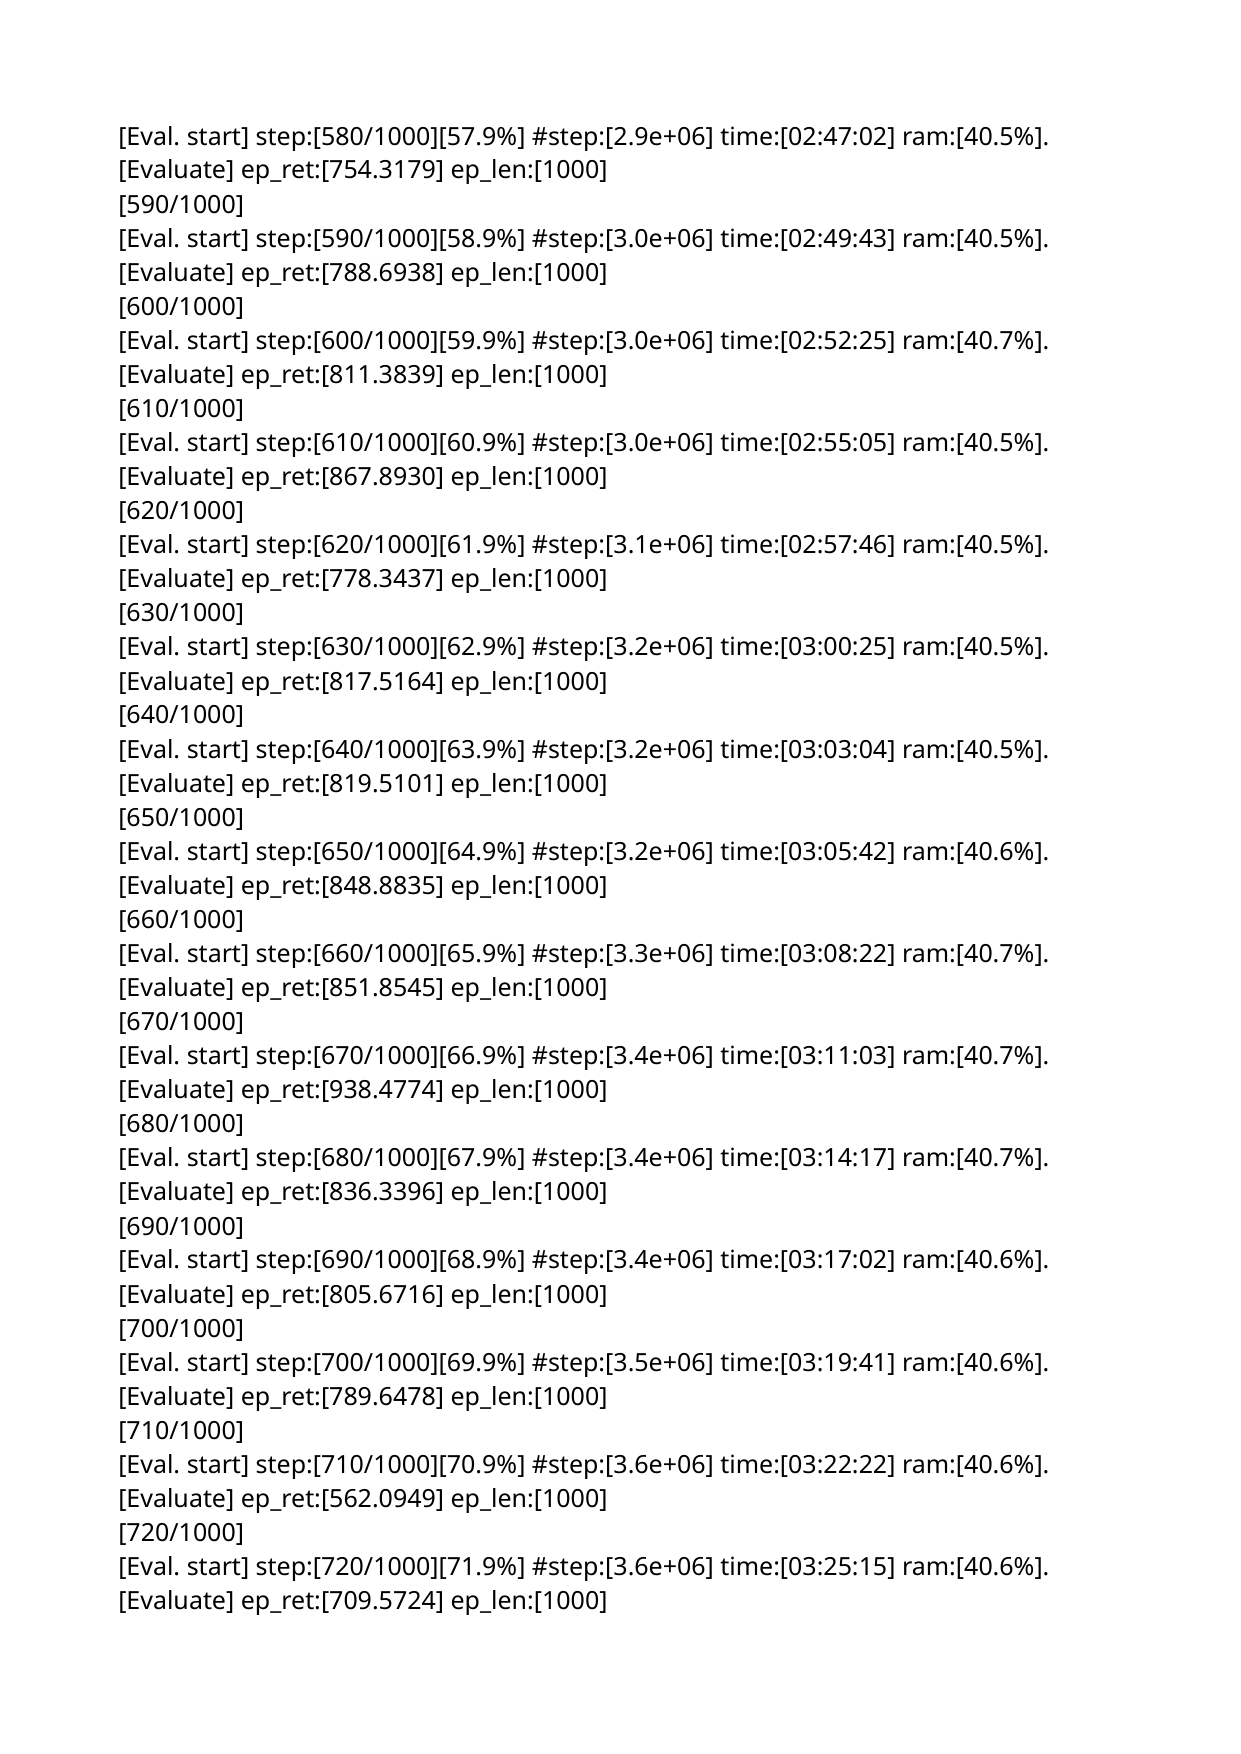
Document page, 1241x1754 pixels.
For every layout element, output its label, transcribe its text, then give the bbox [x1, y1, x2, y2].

text [720/1000] [118, 1515, 1122, 1549]
text [Eval. start] step:[660/1000][65.9%] #step:[3.3e+06] time:[03:08:22] ram:[40.7%]. [118, 936, 1122, 970]
text [Eval. start] step:[680/1000][67.9%] #step:[3.4e+06] time:[03:14:17] ram:[40.7%]. [118, 1140, 1122, 1174]
text [Evaluate] ep_ret:[562.0949] ep_len:[1000] [118, 1481, 1122, 1515]
text [650/1000] [118, 799, 1122, 833]
text [Eval. start] step:[720/1000][71.9%] #step:[3.6e+06] time:[03:25:15] ram:[40.6%]. [118, 1549, 1122, 1583]
text [620/1000] [118, 493, 1122, 527]
text [Eval. start] step:[600/1000][59.9%] #step:[3.0e+06] time:[02:52:25] ram:[40.7%]. [118, 322, 1122, 357]
text [690/1000] [118, 1208, 1122, 1242]
text [Eval. start] step:[620/1000][61.9%] #step:[3.1e+06] time:[02:57:46] ram:[40.5%]. [118, 527, 1122, 561]
text [Evaluate] ep_ret:[811.3839] ep_len:[1000] [118, 357, 1122, 391]
text [Evaluate] ep_ret:[938.4774] ep_len:[1000] [118, 1072, 1122, 1106]
text [600/1000] [118, 288, 1122, 322]
text [610/1000] [118, 391, 1122, 425]
text [Eval. start] step:[590/1000][58.9%] #step:[3.0e+06] time:[02:49:43] ram:[40.5%]. [118, 220, 1122, 254]
text [Evaluate] ep_ret:[867.8930] ep_len:[1000] [118, 459, 1122, 493]
text [Eval. start] step:[650/1000][64.9%] #step:[3.2e+06] time:[03:05:42] ram:[40.6%]. [118, 833, 1122, 867]
text [Eval. start] step:[710/1000][70.9%] #step:[3.6e+06] time:[03:22:22] ram:[40.6%]. [118, 1447, 1122, 1481]
text [630/1000] [118, 595, 1122, 629]
text [590/1000] [118, 186, 1122, 220]
text [680/1000] [118, 1106, 1122, 1140]
text [Evaluate] ep_ret:[817.5164] ep_len:[1000] [118, 663, 1122, 697]
text [Evaluate] ep_ret:[788.6938] ep_len:[1000] [118, 254, 1122, 288]
text [Eval. start] step:[700/1000][69.9%] #step:[3.5e+06] time:[03:19:41] ram:[40.6%]. [118, 1344, 1122, 1378]
text [Evaluate] ep_ret:[754.3179] ep_len:[1000] [118, 152, 1122, 186]
text [660/1000] [118, 902, 1122, 936]
text [Evaluate] ep_ret:[836.3396] ep_len:[1000] [118, 1174, 1122, 1208]
text [Evaluate] ep_ret:[778.3437] ep_len:[1000] [118, 561, 1122, 595]
text [670/1000] [118, 1004, 1122, 1038]
text [710/1000] [118, 1412, 1122, 1447]
text [Eval. start] step:[670/1000][66.9%] #step:[3.4e+06] time:[03:11:03] ram:[40.7%]. [118, 1038, 1122, 1072]
text [Evaluate] ep_ret:[819.5101] ep_len:[1000] [118, 765, 1122, 799]
text [Evaluate] ep_ret:[709.5724] ep_len:[1000] [118, 1583, 1122, 1617]
text [Eval. start] step:[630/1000][62.9%] #step:[3.2e+06] time:[03:00:25] ram:[40.5%]. [118, 629, 1122, 663]
text [Evaluate] ep_ret:[848.8835] ep_len:[1000] [118, 867, 1122, 902]
text [Eval. start] step:[690/1000][68.9%] #step:[3.4e+06] time:[03:17:02] ram:[40.6%]. [118, 1242, 1122, 1276]
text [Eval. start] step:[640/1000][63.9%] #step:[3.2e+06] time:[03:03:04] ram:[40.5%]. [118, 731, 1122, 765]
text [Evaluate] ep_ret:[789.6478] ep_len:[1000] [118, 1378, 1122, 1412]
text [640/1000] [118, 697, 1122, 731]
text [700/1000] [118, 1310, 1122, 1344]
text [Eval. start] step:[580/1000][57.9%] #step:[2.9e+06] time:[02:47:02] ram:[40.5%]. [118, 118, 1122, 152]
text [Evaluate] ep_ret:[851.8545] ep_len:[1000] [118, 970, 1122, 1004]
text [Evaluate] ep_ret:[805.6716] ep_len:[1000] [118, 1276, 1122, 1310]
text [Eval. start] step:[610/1000][60.9%] #step:[3.0e+06] time:[02:55:05] ram:[40.5%]. [118, 425, 1122, 459]
